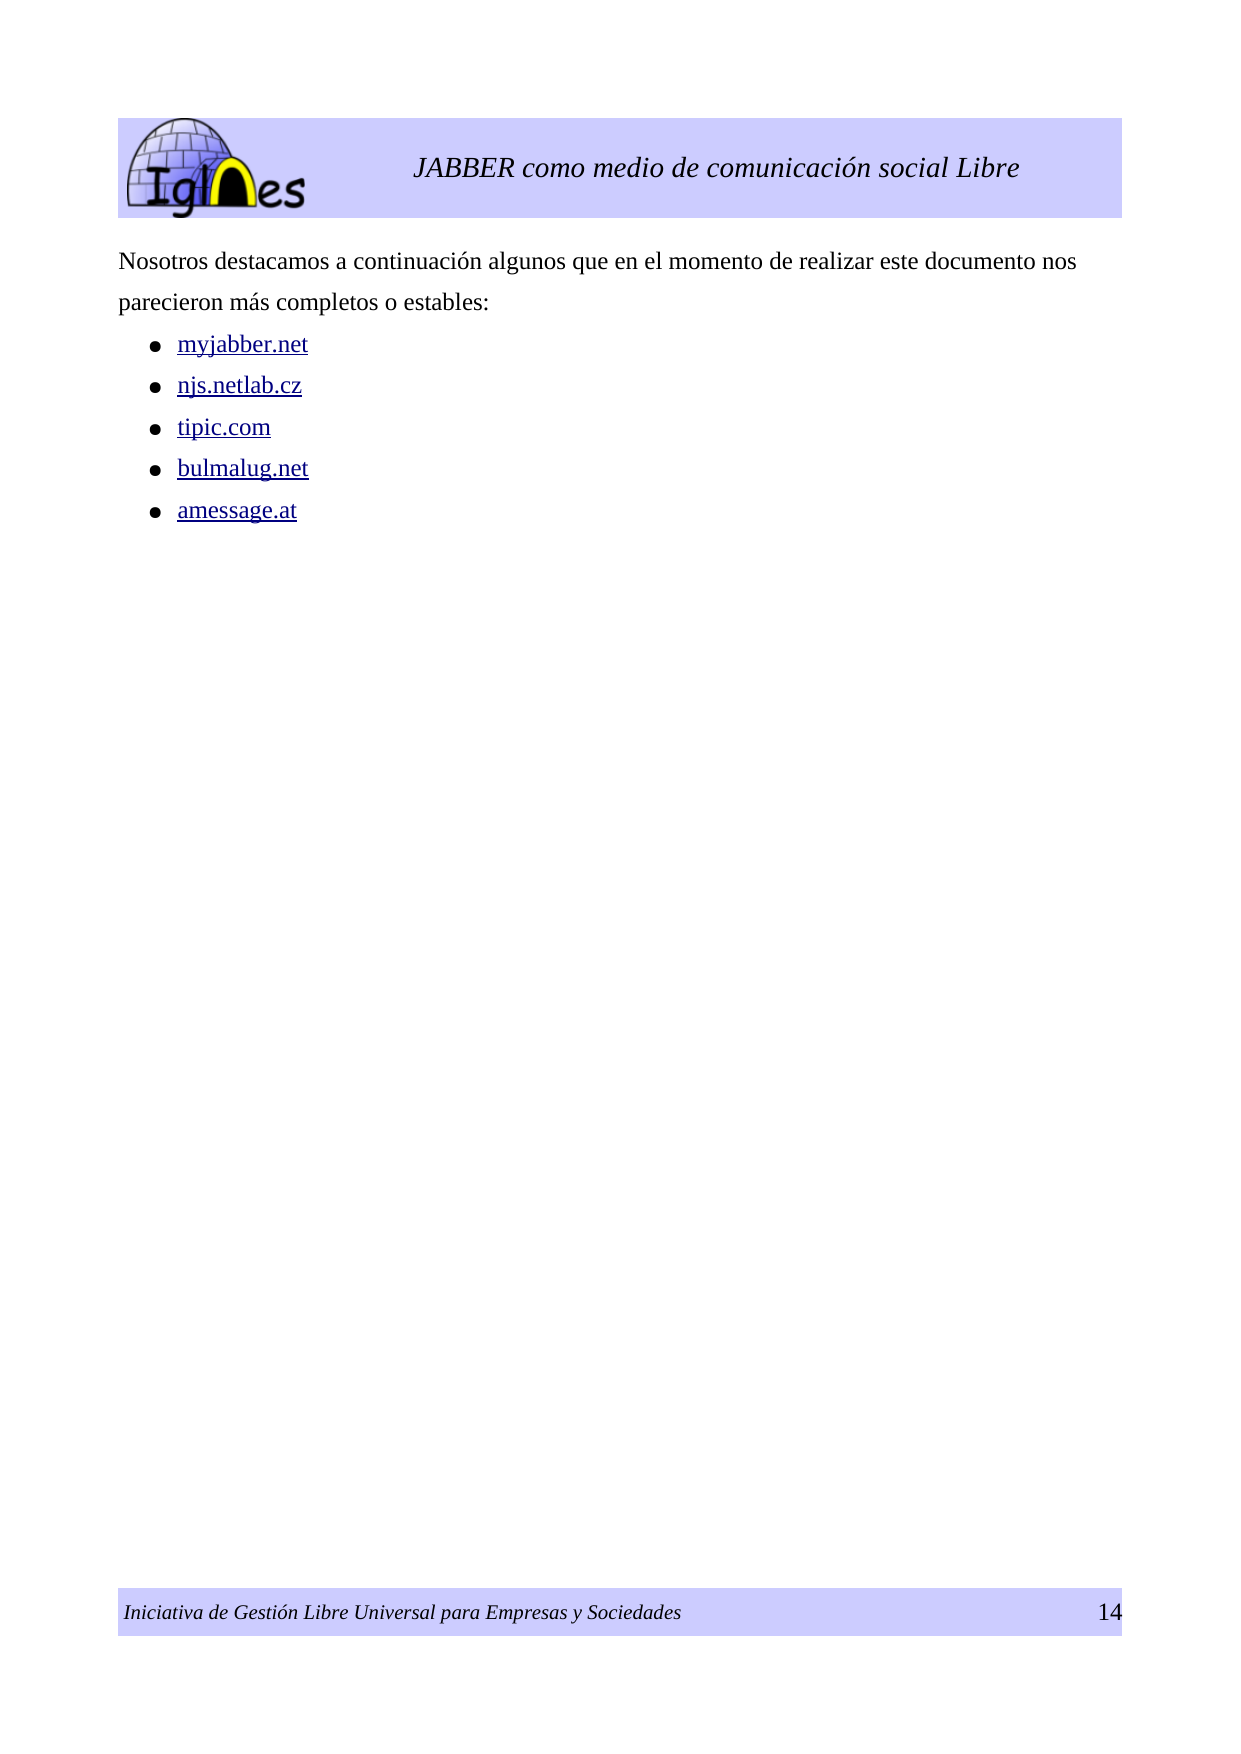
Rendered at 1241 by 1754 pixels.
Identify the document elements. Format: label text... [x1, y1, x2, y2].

text Nosotros destacamos a continuación algunos que en el momento de realizar este documento nos parecieron más completos o estables: [118, 247, 1122, 316]
picture [118, 118, 1122, 218]
list bulmalug.net [148, 454, 1122, 482]
list amessage.at [148, 496, 1122, 524]
list myjabber.net [148, 330, 1122, 358]
picture [118, 1588, 1122, 1636]
list tipic.com [148, 413, 1122, 441]
list njs.netlab.cz [148, 371, 1122, 399]
